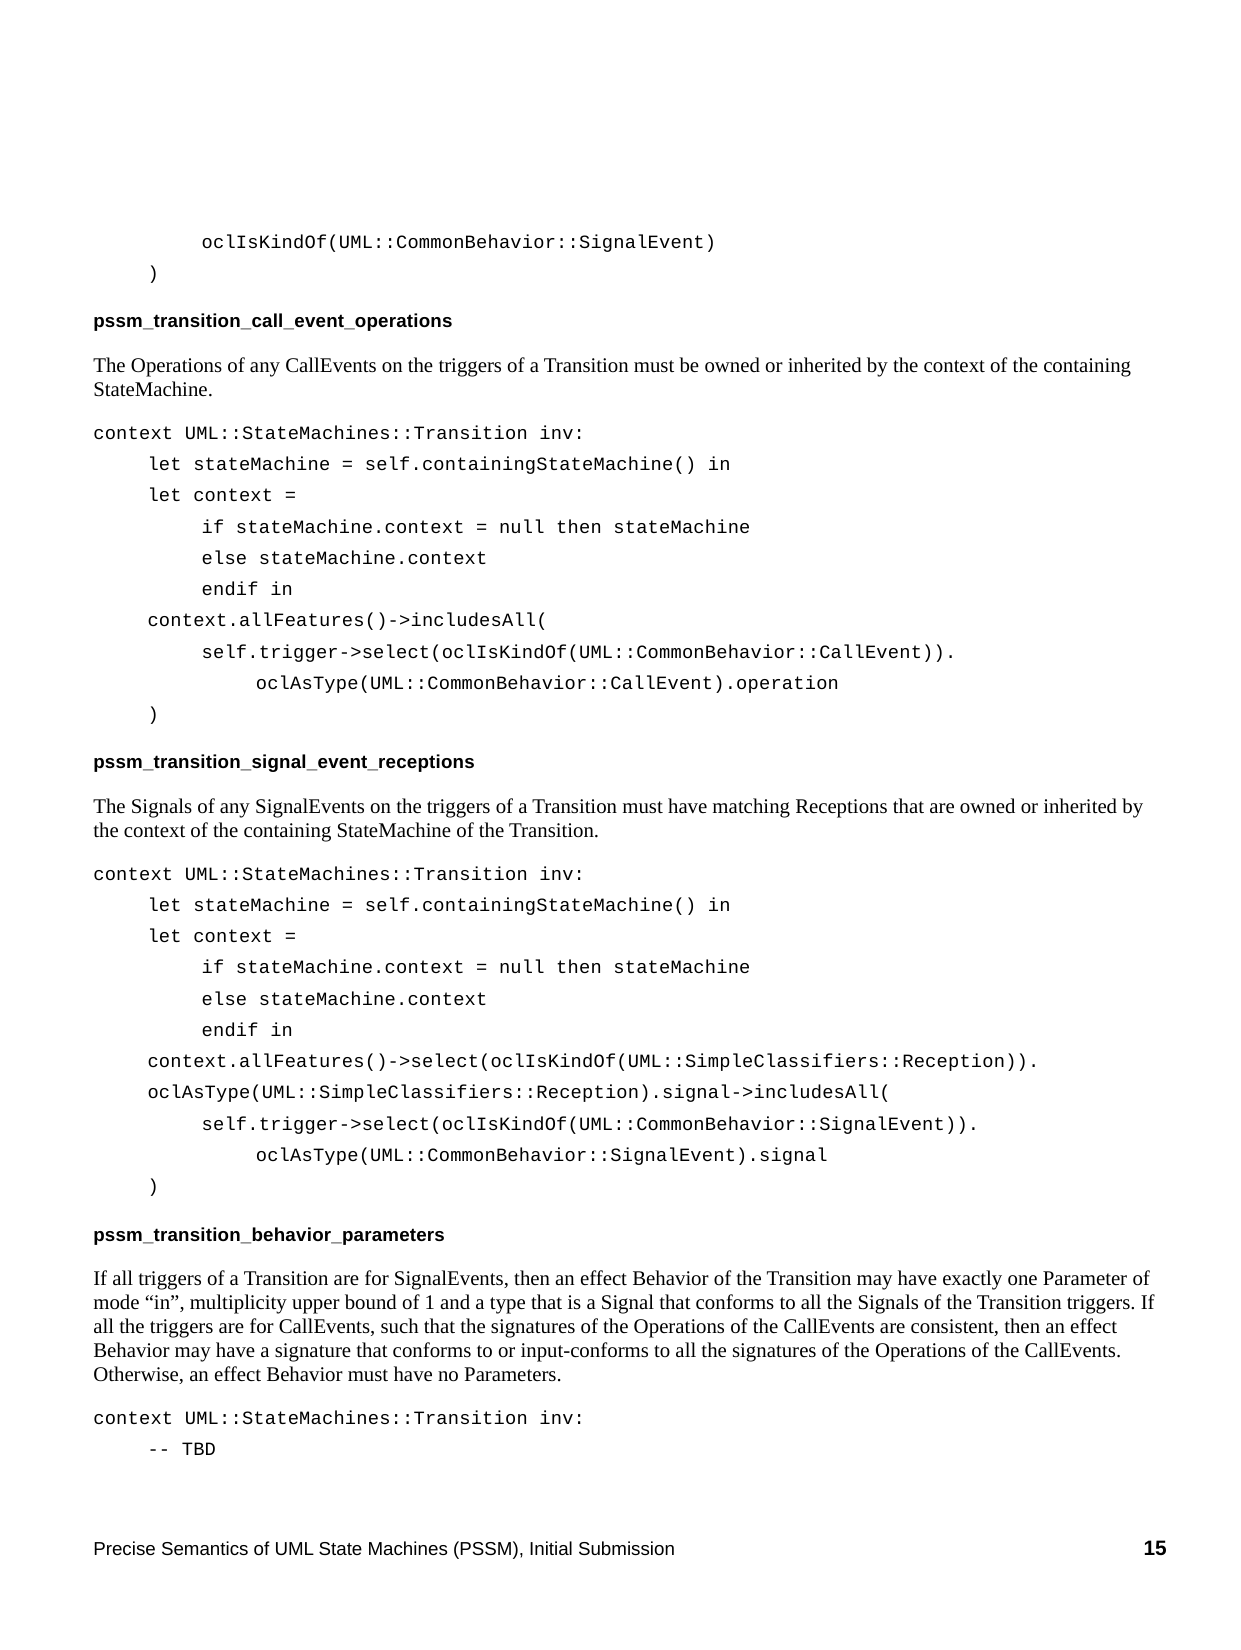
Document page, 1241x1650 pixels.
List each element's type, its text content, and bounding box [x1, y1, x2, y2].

subtitle pssm_transition_signal_event_receptions [93, 751, 1164, 773]
text context UML::StateMachines::Transition inv: [93, 1407, 1164, 1430]
text if stateMachine.context = null then stateMachine [93, 957, 1164, 979]
text oclAsType(UML::CommonBehavior::SignalEvent).signal [93, 1144, 1164, 1167]
text context UML::StateMachines::Transition inv: [93, 422, 1164, 445]
text If all triggers of a Transition are for SignalEvents, then an effect Behavior of the Transition may have exactly one Parameter of mode “in”, multiplicity upper bound of 1 and a type that is a Signal that conforms to all the Signals of the Transition triggers. If all the triggers are for CallEvents, such that the signatures of the Operations of the CallEvents are consistent, then an effect Behavior may have a signature that conforms to or input-conforms to all the signatures of the Operations of the CallEvents. Otherwise, an effect Behavior must have no Parameters. [93, 1266, 1164, 1386]
text context.allFeatures()->select(oclIsKindOf(UML::SimpleClassifiers::Reception)). [93, 1050, 1164, 1073]
text self.trigger->select(oclIsKindOf(UML::CommonBehavior::SignalEvent)). [93, 1113, 1164, 1136]
text oclAsType(UML::CommonBehavior::CallEvent).operation [93, 672, 1164, 695]
text context.allFeatures()->includesAll( [93, 609, 1164, 632]
text The Operations of any CallEvents on the triggers of a Transition must be owned or inherited by the context of the containing StateMachine. [93, 353, 1164, 401]
text let stateMachine = self.containingStateMachine() in [93, 453, 1164, 476]
text if stateMachine.context = null then stateMachine [93, 516, 1164, 539]
text context UML::StateMachines::Transition inv: [93, 863, 1164, 886]
text else stateMachine.context [93, 547, 1164, 570]
text oclAsType(UML::SimpleClassifiers::Reception).signal->includesAll( [93, 1082, 1164, 1104]
text let context = [93, 925, 1164, 948]
text endif in [93, 578, 1164, 601]
text The Signals of any SignalEvents on the triggers of a Transition must have matching Receptions that are owned or inherited by the context of the containing StateMachine of the Transition. [93, 794, 1164, 842]
text ) [93, 1175, 1164, 1198]
subtitle pssm_transition_behavior_parameters [93, 1223, 1164, 1245]
text endif in [93, 1019, 1164, 1042]
text let stateMachine = self.containingStateMachine() in [93, 894, 1164, 917]
text else stateMachine.context [93, 988, 1164, 1011]
text -- TBD [93, 1438, 1164, 1461]
text self.trigger->select(oclIsKindOf(UML::CommonBehavior::CallEvent)). [93, 641, 1164, 664]
text ) [93, 703, 1164, 726]
subtitle pssm_transition_call_event_operations [93, 310, 1164, 332]
text ) [93, 262, 1164, 285]
text let context = [93, 484, 1164, 507]
text oclIsKindOf(UML::CommonBehavior::SignalEvent) [93, 231, 1164, 254]
